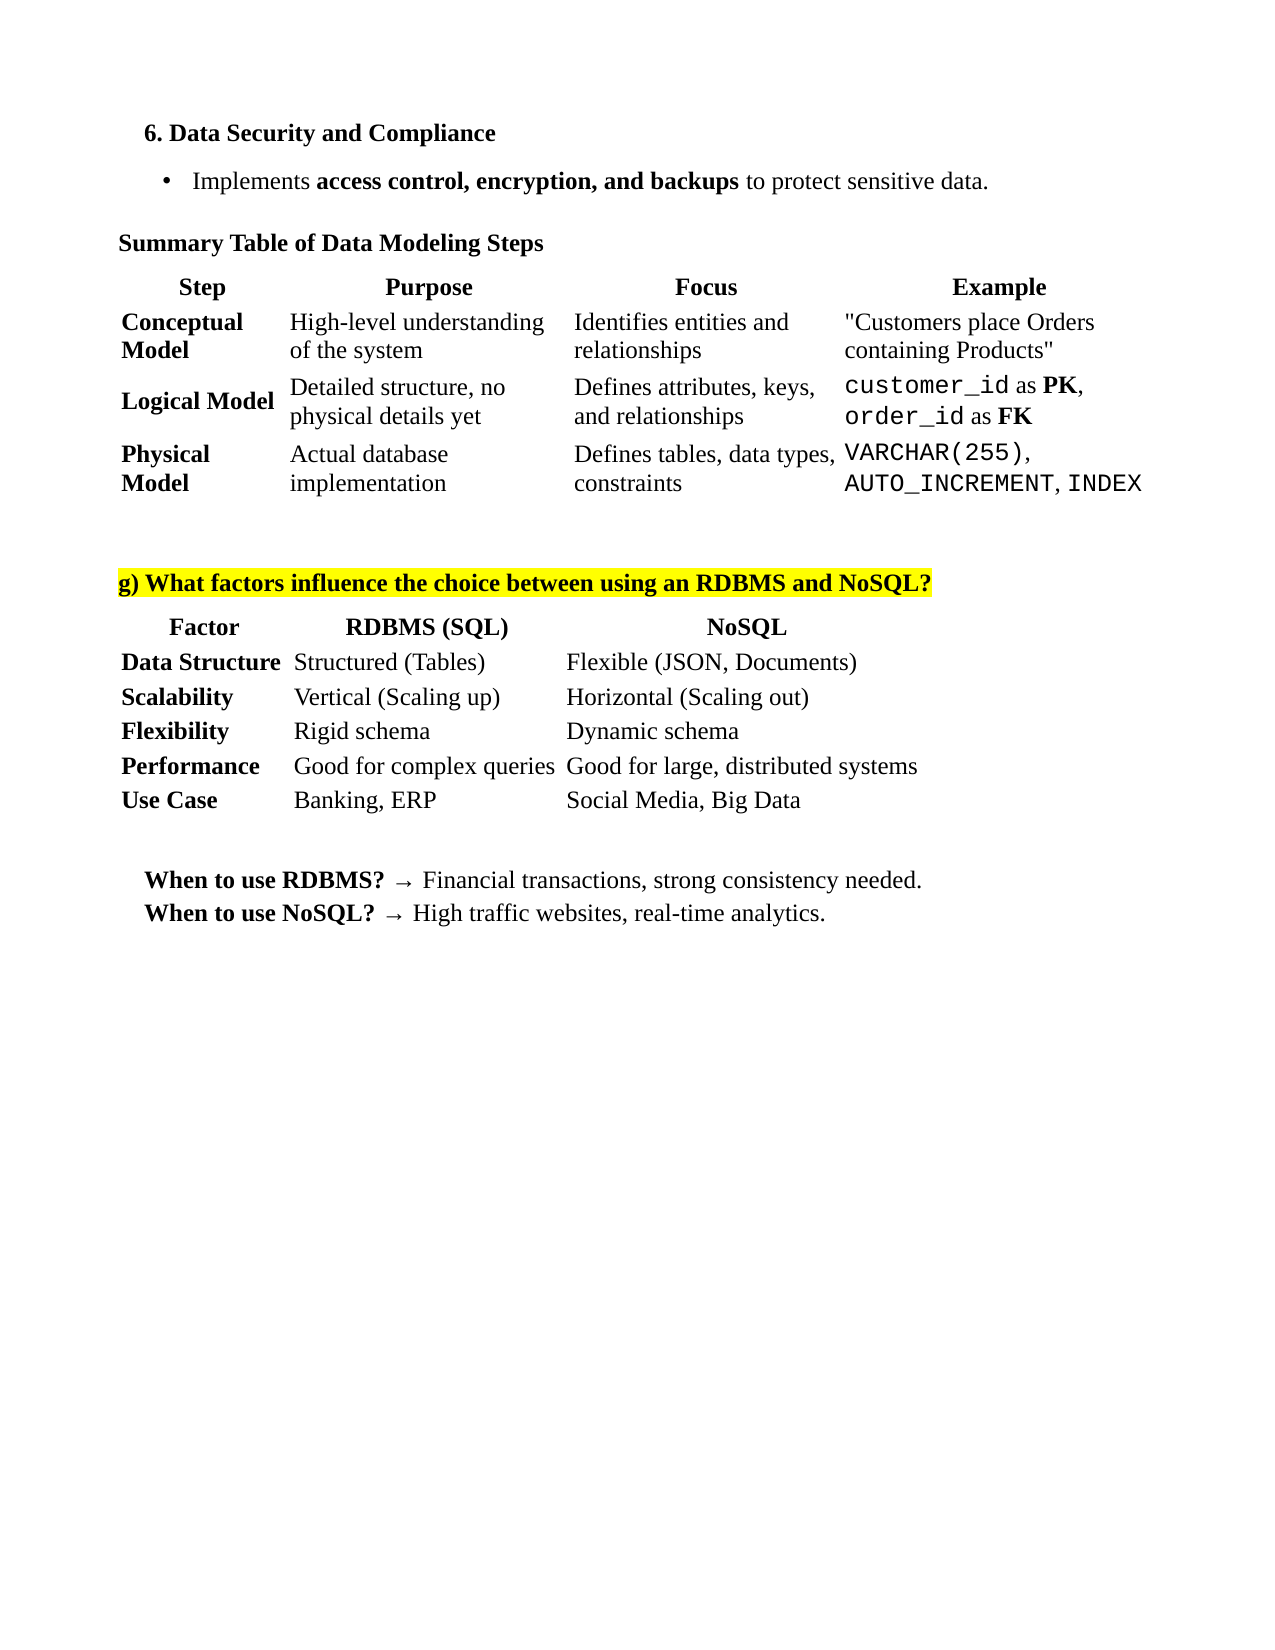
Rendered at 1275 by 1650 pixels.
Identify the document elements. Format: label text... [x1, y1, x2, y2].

table_header Example [841, 269, 1157, 304]
subtitle g) What factors influence the choice between using an RDBMS and NoSQL? [118, 568, 1157, 597]
table_cell VARCHAR(255), AUTO_INCREMENT, INDEX [841, 435, 1157, 502]
list Implements access control, encryption, and backups to protect sensitive data. [162, 166, 1157, 194]
table_cell High-level understanding of the system [287, 304, 571, 367]
table_header RDBMS (SQL) [291, 610, 563, 644]
table_cell Social Media, Big Data [563, 783, 931, 817]
table_cell Vertical (Scaling up) [291, 679, 563, 713]
table_cell Flexibility [118, 713, 291, 748]
table_cell Conceptual Model [118, 304, 287, 367]
table_header Focus [571, 269, 841, 304]
table_cell Identifies entities and relationships [571, 304, 841, 367]
table_cell Defines attributes, keys, and relationships [571, 367, 841, 434]
table_cell Data Structure [118, 644, 291, 679]
table_cell Good for large, distributed systems [563, 748, 931, 782]
table_cell Structured (Tables) [291, 644, 563, 679]
table_header Purpose [287, 269, 571, 304]
table_header Factor [118, 610, 291, 644]
text ✅ When to use RDBMS? → Financial transactions, strong consistency needed. ✅ When to use NoSQL? → High traffic websites, real-time analytics. [118, 865, 1157, 926]
text ✅ 6. Data Security and Compliance [118, 118, 1157, 147]
table_cell Horizontal (Scaling out) [563, 679, 931, 713]
table_cell Physical Model [118, 435, 287, 502]
table_header Step [118, 269, 287, 304]
table_cell Good for complex queries [291, 748, 563, 782]
table_cell Use Case [118, 783, 291, 817]
table_header NoSQL [563, 610, 931, 644]
table_cell Defines tables, data types, constraints [571, 435, 841, 502]
table_cell Detailed structure, no physical details yet [287, 367, 571, 434]
table_cell "Customers place Orders containing Products" [841, 304, 1157, 367]
table_cell Actual database implementation [287, 435, 571, 502]
table_cell Logical Model [118, 367, 287, 434]
table_cell Performance [118, 748, 291, 782]
subtitle Summary Table of Data Modeling Steps [118, 228, 1157, 257]
table_cell Scalability [118, 679, 291, 713]
table_cell Flexible (JSON, Documents) [563, 644, 931, 679]
table_cell Banking, ERP [291, 783, 563, 817]
table_cell customer_id as PK, order_id as FK [841, 367, 1157, 434]
table_cell Rigid schema [291, 713, 563, 748]
table_cell Dynamic schema [563, 713, 931, 748]
